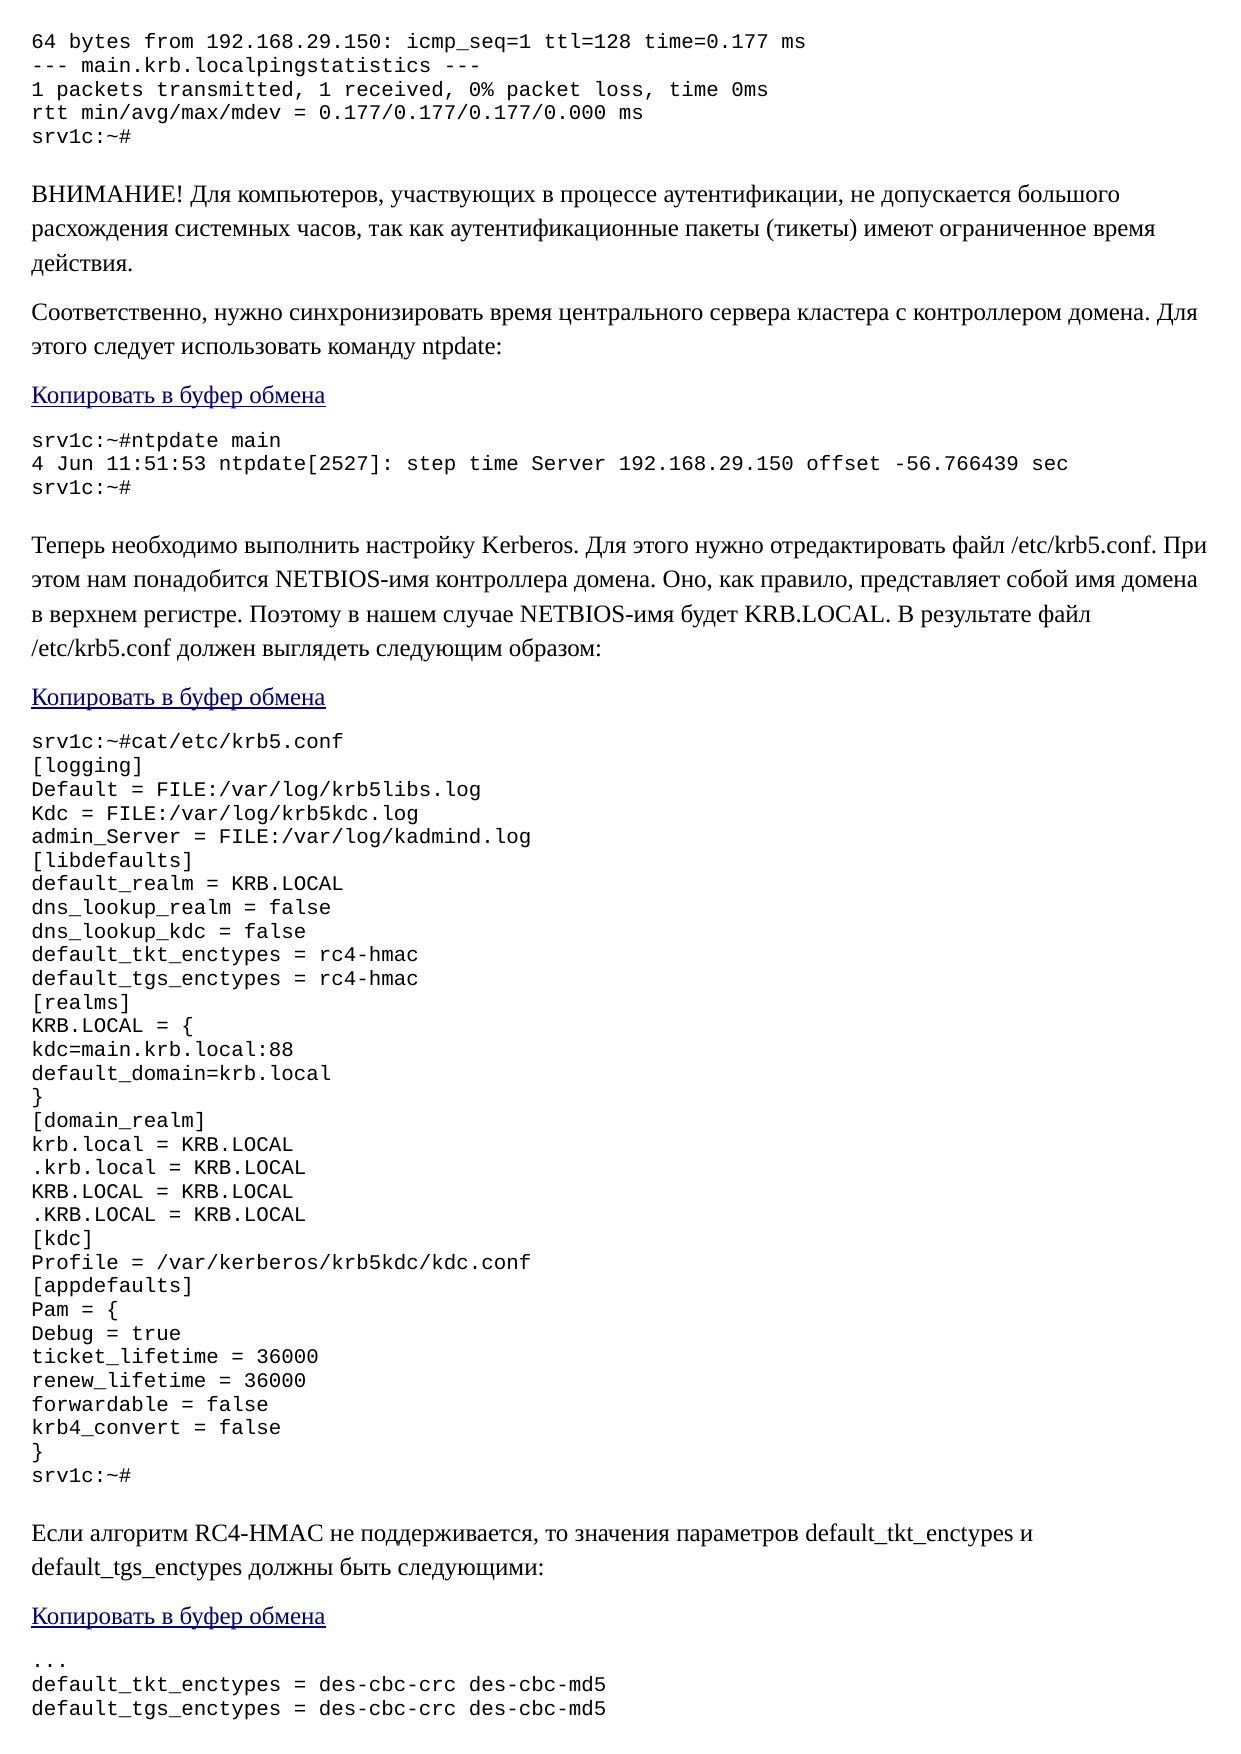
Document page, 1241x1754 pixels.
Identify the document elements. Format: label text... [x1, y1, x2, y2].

text Default = FILE:/var/log/krb5libs.log [31, 779, 1212, 802]
text [logging] [31, 755, 1212, 779]
text default_tgs_enctypes = rc4-hmac [31, 968, 1212, 992]
text admin_Server = FILE:/var/log/kadmind.log [31, 826, 1212, 850]
text Debug = true [31, 1323, 1212, 1346]
text srv1c:~#ntpdate main [31, 429, 1212, 453]
text [domain_realm] [31, 1110, 1212, 1133]
text dns_lookup_kdc = false [31, 921, 1212, 944]
text ticket_lifetime = 36000 [31, 1346, 1212, 1370]
text 64 bytes from 192.168.29.150: icmp_seq=1 ttl=128 time=0.177 ms [31, 31, 1212, 55]
text 4 Jun 11:51:53 ntpdate[2527]: step time Server 192.168.29.150 offset -56.766439 sec [31, 453, 1212, 477]
text renew_lifetime = 36000 [31, 1370, 1212, 1394]
text default_realm = KRB.LOCAL [31, 873, 1212, 897]
text [libdefaults] [31, 850, 1212, 873]
text dns_lookup_realm = false [31, 897, 1212, 921]
text Копировать в буфер обмена [31, 1601, 1212, 1630]
text 1 packets transmitted, 1 received, 0% packet loss, time 0ms [31, 78, 1212, 102]
text rtt min/avg/max/mdev = 0.177/0.177/0.177/0.000 ms [31, 102, 1212, 126]
text forwardable = false [31, 1394, 1212, 1417]
text Если алгоритм RC4-HMAC не поддерживается, то значения параметров default_tkt_enctypes и default_tgs_enctypes должны быть следующими: [31, 1518, 1212, 1581]
text [realms] [31, 992, 1212, 1015]
text --- main.krb.localpingstatistics --- [31, 55, 1212, 78]
text srv1c:~# [31, 477, 1212, 501]
text srv1c:~# [31, 126, 1212, 149]
text krb.local = KRB.LOCAL [31, 1133, 1212, 1157]
text ВНИМАНИЕ! Для компьютеров, участвующих в процессе аутентификации, не допускается большого расхождения системных часов, так как аутентификационные пакеты (тикеты) имеют ограниченное время действия. [31, 179, 1212, 277]
text [kdc] [31, 1228, 1212, 1252]
text Копировать в буфер обмена [31, 381, 1212, 409]
text KRB.LOCAL = KRB.LOCAL [31, 1181, 1212, 1204]
text KRB.LOCAL = { [31, 1015, 1212, 1039]
text default_tkt_enctypes = rc4-hmac [31, 944, 1212, 968]
text [appdefaults] [31, 1275, 1212, 1299]
text Соответственно, нужно синхронизировать время центрального сервера кластера с контроллером домена. Для этого следует использовать команду ntpdate: [31, 297, 1212, 360]
text default_tgs_enctypes = des-cbc-crc des-cbc-md5 [31, 1698, 1212, 1721]
text } [31, 1441, 1212, 1464]
text srv1c:~# [31, 1464, 1212, 1488]
text ... [31, 1650, 1212, 1674]
text default_domain=krb.local [31, 1063, 1212, 1086]
text default_tkt_enctypes = des-cbc-crc des-cbc-md5 [31, 1674, 1212, 1698]
text srv1c:~#cat/etc/krb5.conf [31, 732, 1212, 755]
text Kdc = FILE:/var/log/krb5kdc.log [31, 802, 1212, 826]
text } [31, 1086, 1212, 1110]
text .krb.local = KRB.LOCAL [31, 1157, 1212, 1181]
text .KRB.LOCAL = KRB.LOCAL [31, 1204, 1212, 1228]
text krb4_convert = false [31, 1417, 1212, 1441]
text Pam = { [31, 1299, 1212, 1323]
text Profile = /var/kerberos/krb5kdc/kdc.conf [31, 1252, 1212, 1275]
text Копировать в буфер обмена [31, 682, 1212, 711]
text kdc=main.krb.local:88 [31, 1039, 1212, 1063]
text Теперь необходимо выполнить настройку Kerberos. Для этого нужно отредактировать файл /etc/krb5.conf. При этом нам понадобится NETBIOS-имя контроллера домена. Оно, как правило, представляет собой имя домена в верхнем регистре. Поэтому в нашем случае NETBIOS-имя будет KRB.LOCAL. В результате файл /etc/krb5.conf должен выглядеть следующим образом: [31, 530, 1212, 662]
